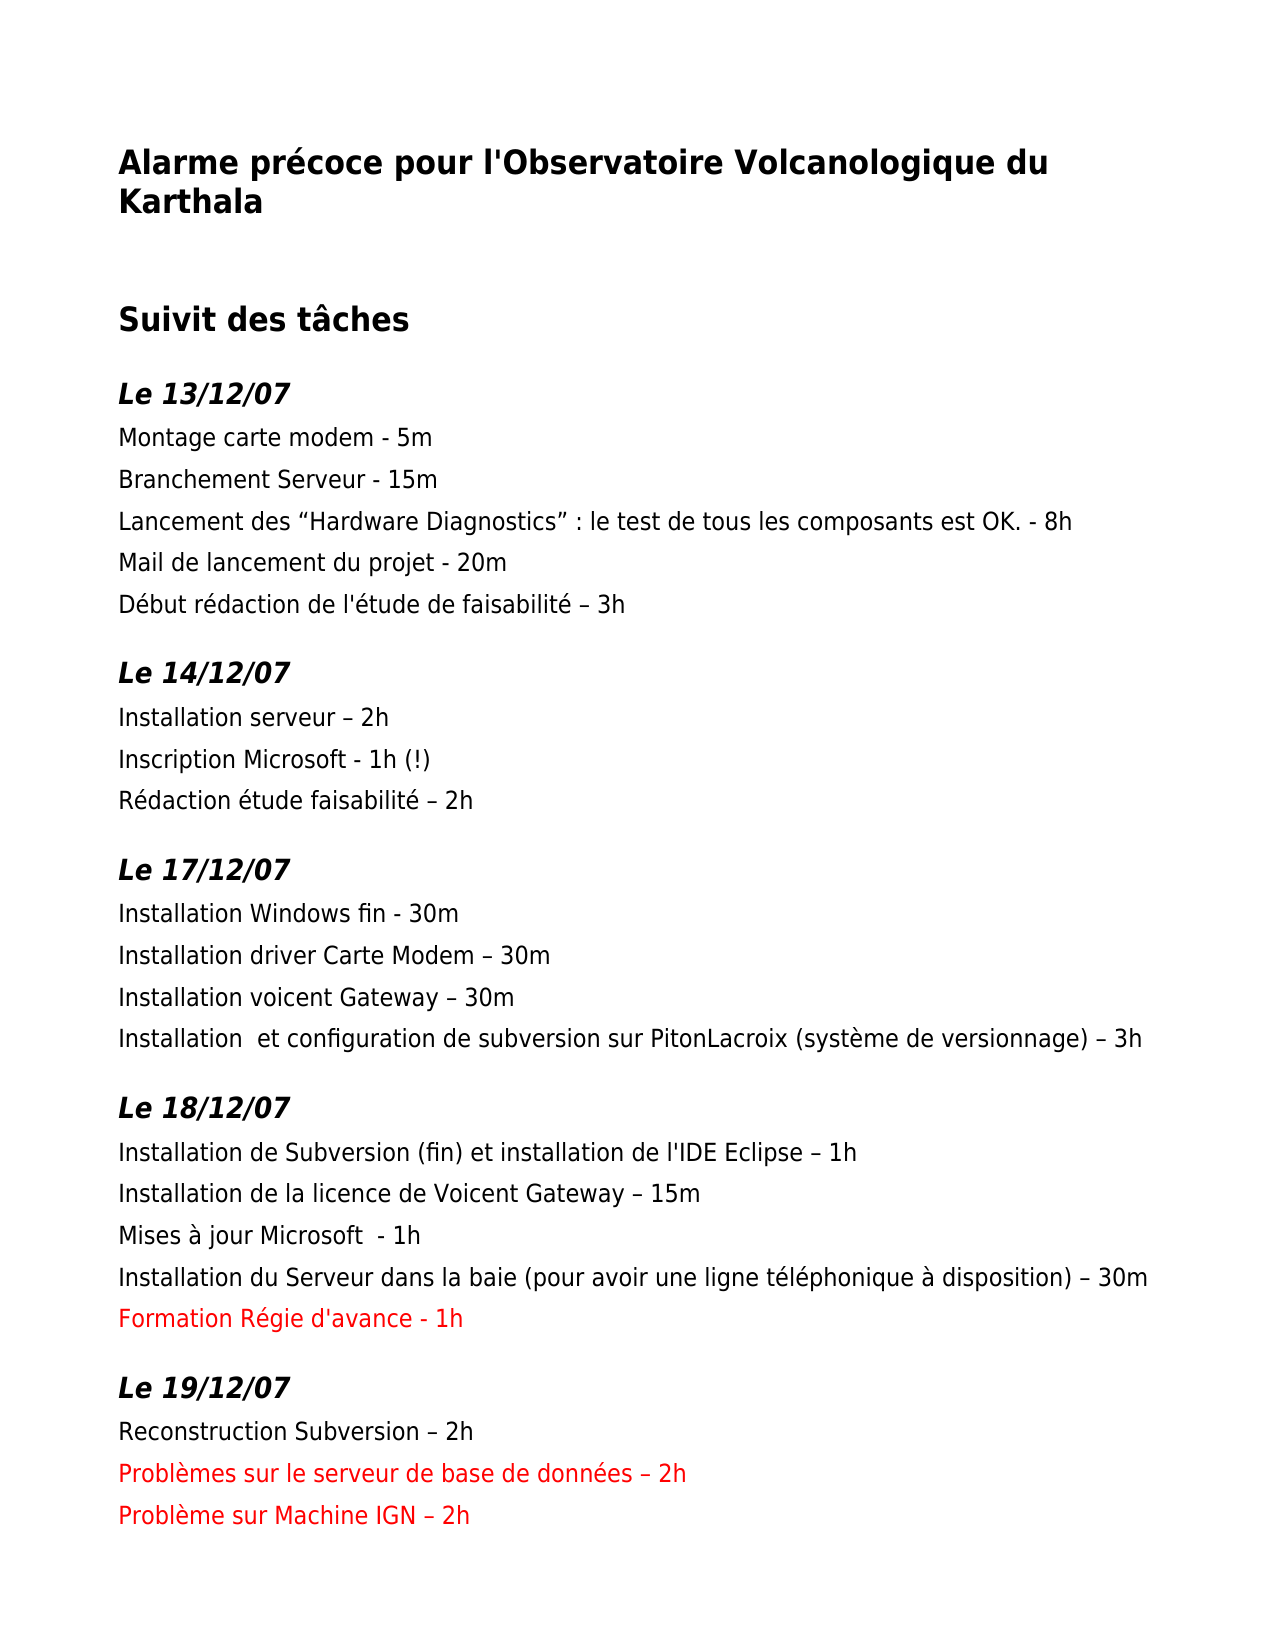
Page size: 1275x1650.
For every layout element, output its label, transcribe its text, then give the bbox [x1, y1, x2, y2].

subtitle Le 13/12/07 [118, 377, 1157, 411]
subtitle Suivit des tâches [118, 300, 1157, 339]
text Mail de lancement du projet - 20m [118, 548, 1157, 578]
text Lancement des “Hardware Diagnostics” : le test de tous les composants est OK. - 8h [118, 507, 1157, 536]
text Installation Windows fin - 30m [118, 900, 1157, 929]
text Rédaction étude faisabilité – 2h [118, 787, 1157, 816]
text Mises à jour Microsoft - 1h [118, 1221, 1157, 1250]
text Installation serveur – 2h [118, 703, 1157, 732]
text Installation driver Carte Modem – 30m [118, 941, 1157, 971]
text Installation et configuration de subversion sur PitonLacroix (système de versionnage) – 3h [118, 1025, 1157, 1054]
text Problèmes sur le serveur de base de données – 2h [118, 1459, 1157, 1488]
text Problème sur Machine IGN – 2h [118, 1501, 1157, 1530]
subtitle Le 14/12/07 [118, 657, 1157, 691]
text Reconstruction Subversion – 2h [118, 1418, 1157, 1447]
text Branchement Serveur - 15m [118, 465, 1157, 494]
subtitle Alarme précoce pour l'Observatoire Volcanologique du Karthala [118, 143, 1157, 221]
text Installation de Subversion (fin) et installation de l'IDE Eclipse – 1h [118, 1138, 1157, 1167]
subtitle Le 17/12/07 [118, 853, 1157, 887]
subtitle Le 19/12/07 [118, 1371, 1157, 1405]
text Installation du Serveur dans la baie (pour avoir une ligne téléphonique à disposition) – 30m [118, 1263, 1157, 1292]
text Montage carte modem - 5m [118, 423, 1157, 453]
text Installation voicent Gateway – 30m [118, 983, 1157, 1012]
text Formation Régie d'avance - 1h [118, 1304, 1157, 1334]
text Début rédaction de l'étude de faisabilité – 3h [118, 590, 1157, 619]
text Installation de la licence de Voicent Gateway – 15m [118, 1179, 1157, 1209]
subtitle Le 18/12/07 [118, 1091, 1157, 1125]
text Inscription Microsoft - 1h (!) [118, 745, 1157, 774]
